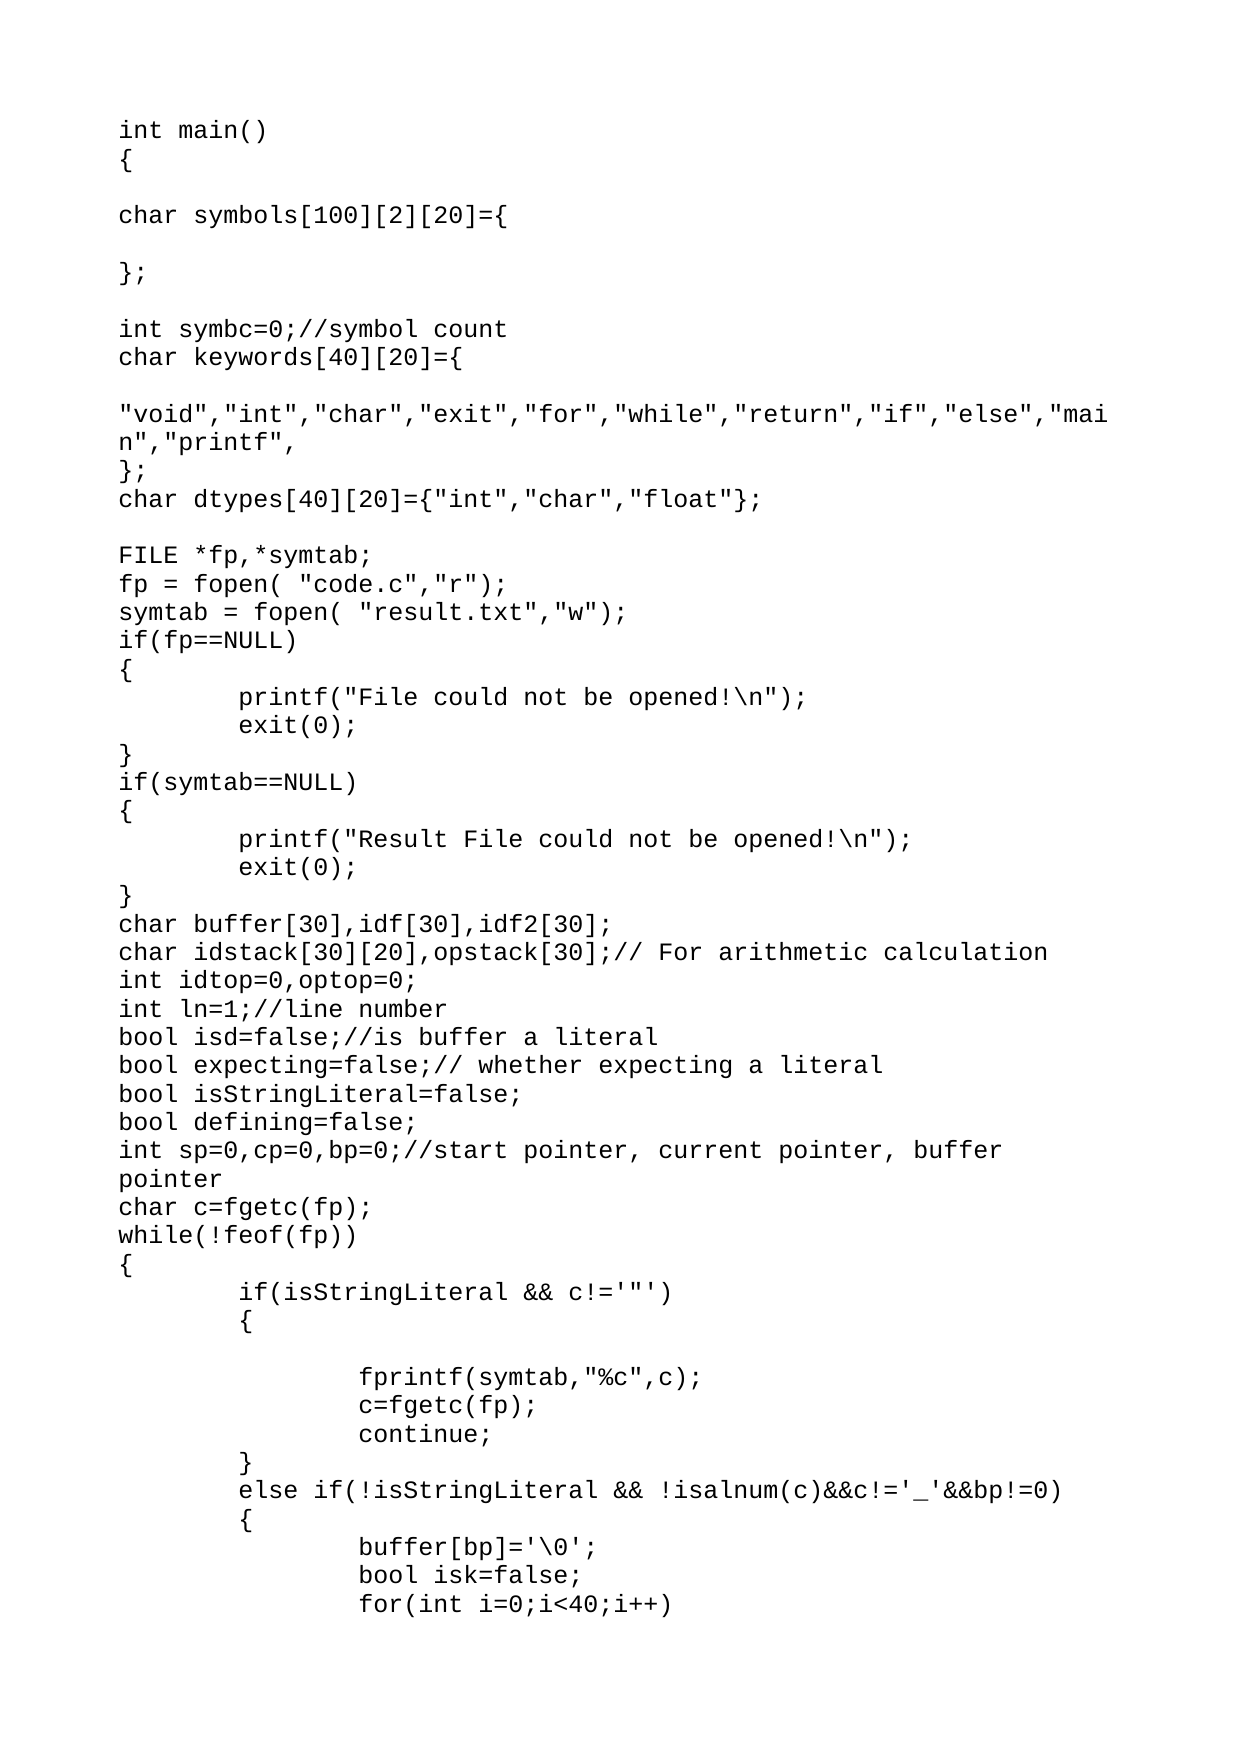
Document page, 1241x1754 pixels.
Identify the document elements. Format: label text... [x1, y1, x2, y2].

text c=fgetc(fp); [118, 1393, 1122, 1421]
text while(!feof(fp)) [118, 1223, 1122, 1251]
text bool expecting=false;// whether expecting a literal [118, 1053, 1122, 1081]
text { [118, 1308, 1122, 1336]
text char symbols[100][2][20]={ [118, 203, 1122, 231]
text printf("File could not be opened!\n"); [118, 685, 1122, 713]
text fp = fopen( "code.c","r"); [118, 571, 1122, 600]
text exit(0); [118, 855, 1122, 883]
text char idstack[30][20],opstack[30];// For arithmetic calculation [118, 940, 1122, 968]
text continue; [118, 1421, 1122, 1450]
text else if(!isStringLiteral && !isalnum(c)&&c!='_'&&bp!=0) [118, 1478, 1122, 1506]
text char dtypes[40][20]={"int","char","float"}; [118, 486, 1122, 515]
text bool isd=false;//is buffer a literal [118, 1025, 1122, 1053]
text }; [118, 260, 1122, 288]
text char c=fgetc(fp); [118, 1195, 1122, 1223]
text "void","int","char","exit","for","while","return","if","else","main","printf", [118, 373, 1122, 458]
text int idtop=0,optop=0; [118, 968, 1122, 996]
text { [118, 656, 1122, 685]
text fprintf(symtab,"%c",c); [118, 1365, 1122, 1393]
text int symbc=0;//symbol count [118, 316, 1122, 345]
text { [118, 798, 1122, 826]
text { [118, 146, 1122, 175]
text if(symtab==NULL) [118, 770, 1122, 798]
text bool isStringLiteral=false; [118, 1081, 1122, 1110]
text symtab = fopen( "result.txt","w"); [118, 600, 1122, 628]
text if(isStringLiteral && c!='"') [118, 1280, 1122, 1308]
text char keywords[40][20]={ [118, 345, 1122, 373]
text int main() [118, 118, 1122, 146]
text char buffer[30],idf[30],idf2[30]; [118, 911, 1122, 940]
text if(fp==NULL) [118, 628, 1122, 656]
text int ln=1;//line number [118, 996, 1122, 1025]
text printf("Result File could not be opened!\n"); [118, 826, 1122, 855]
text { [118, 1506, 1122, 1535]
text for(int i=0;i<40;i++) [118, 1591, 1122, 1620]
text FILE *fp,*symtab; [118, 543, 1122, 571]
text } [118, 1450, 1122, 1478]
text bool isk=false; [118, 1563, 1122, 1591]
text { [118, 1251, 1122, 1280]
text } [118, 883, 1122, 911]
text buffer[bp]='\0'; [118, 1535, 1122, 1563]
text }; [118, 458, 1122, 486]
text } [118, 741, 1122, 770]
text bool defining=false; [118, 1110, 1122, 1138]
text int sp=0,cp=0,bp=0;//start pointer, current pointer, buffer pointer [118, 1138, 1122, 1195]
text exit(0); [118, 713, 1122, 741]
